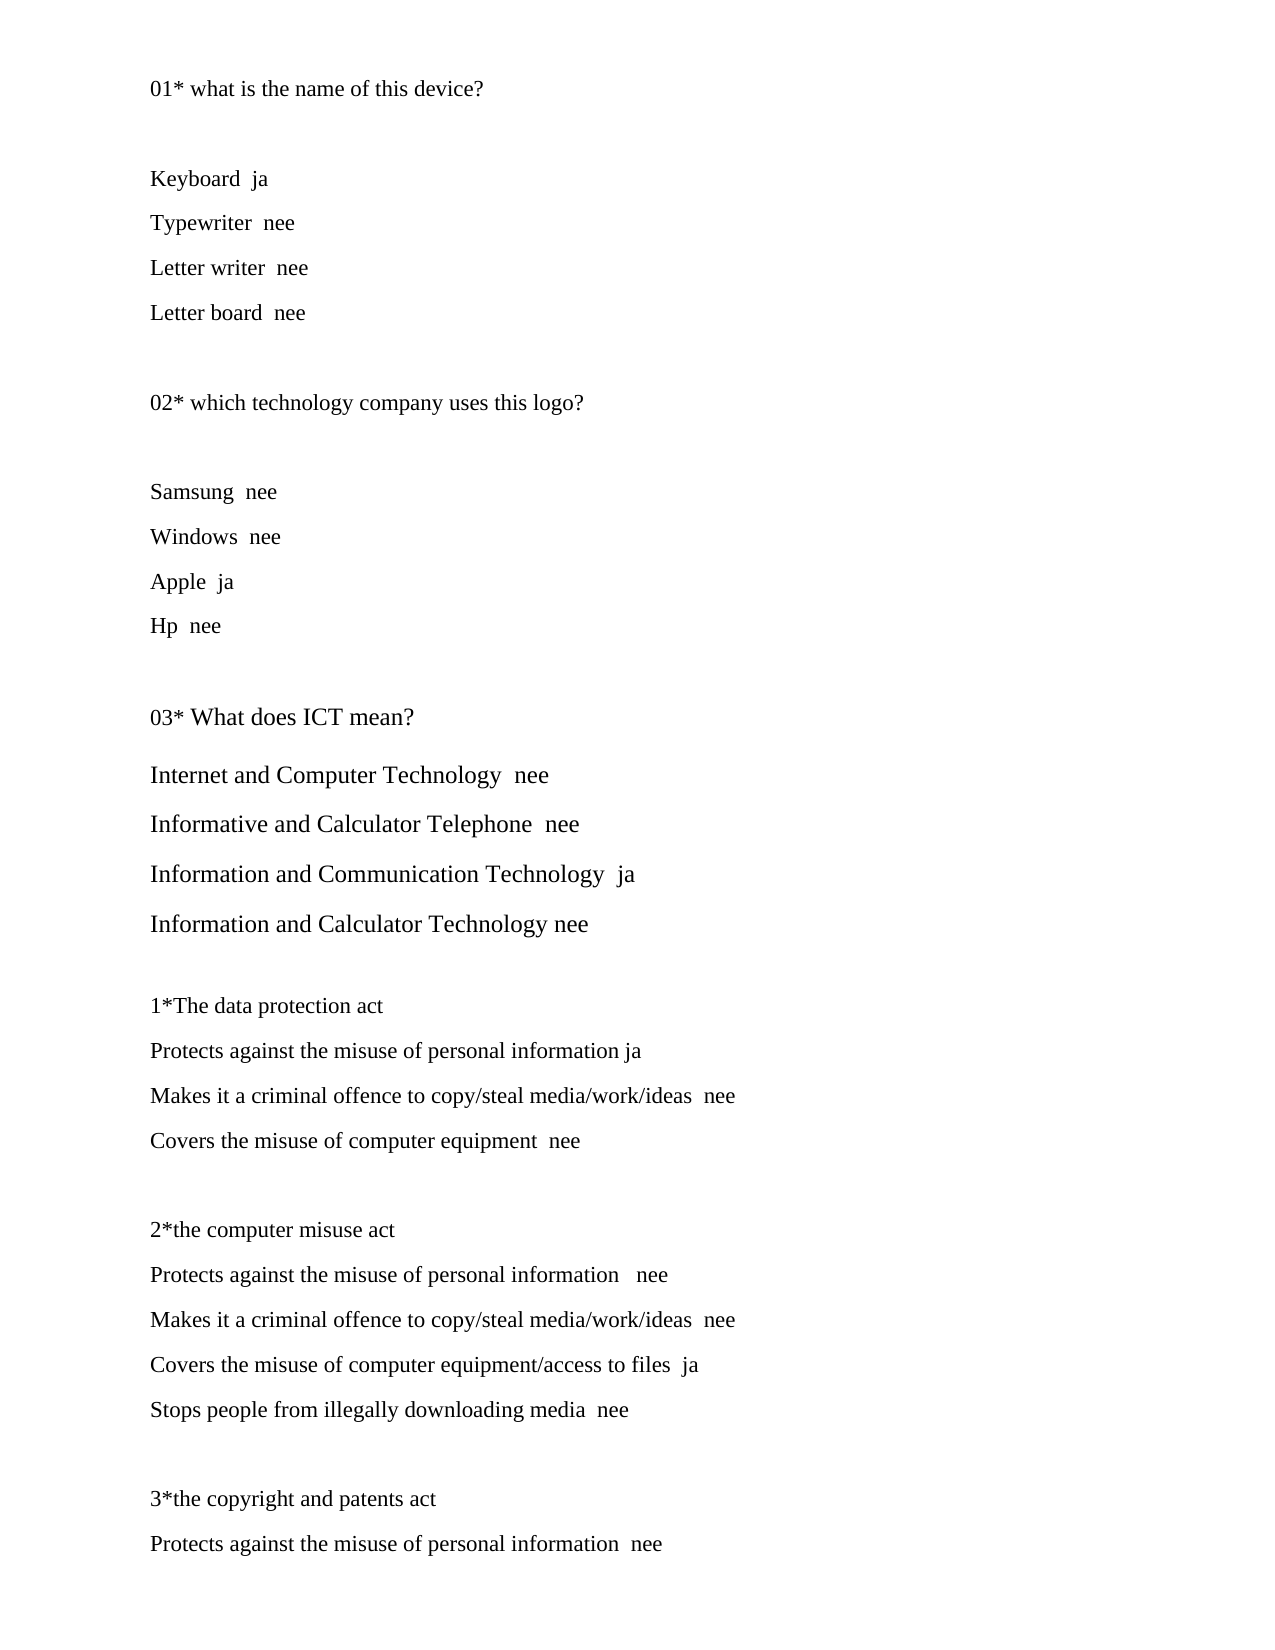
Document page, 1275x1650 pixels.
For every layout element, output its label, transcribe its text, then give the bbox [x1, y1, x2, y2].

text 1*The data protection act [150, 993, 1125, 1019]
text Typewriter nee [150, 209, 1125, 236]
text 2*the computer misuse act [150, 1217, 1125, 1243]
text Apple ja [150, 568, 1125, 594]
text Informative and Calculator Telephone nee [150, 809, 1125, 838]
text 01* what is the name of this device? [150, 75, 1125, 101]
text 3*the copyright and patents act [150, 1485, 1125, 1512]
text Protects against the misuse of personal information nee [150, 1530, 1125, 1556]
text Covers the misuse of computer equipment nee [150, 1127, 1125, 1153]
text Makes it a criminal offence to copy/steal media/work/ideas nee [150, 1082, 1125, 1108]
text Hp nee [150, 612, 1125, 639]
text Letter board nee [150, 299, 1125, 325]
text 03* What does ICT mean? [150, 702, 1125, 731]
text Internet and Computer Technology nee [150, 760, 1125, 789]
text Keyboard ja [150, 164, 1125, 191]
text Stops people from illegally downloading media nee [150, 1396, 1125, 1422]
text Makes it a criminal offence to copy/steal media/work/ideas nee [150, 1306, 1125, 1332]
text Protects against the misuse of personal information nee [150, 1261, 1125, 1288]
text Samsung nee [150, 478, 1125, 504]
text Information and Communication Technology ja [150, 859, 1125, 888]
text Covers the misuse of computer equipment/access to files ja [150, 1351, 1125, 1377]
text Protects against the misuse of personal information ja [150, 1037, 1125, 1064]
text 02* which technology company uses this logo? [150, 388, 1125, 415]
text Windows nee [150, 523, 1125, 549]
text Information and Calculator Technology nee [150, 909, 1125, 937]
text Letter writer nee [150, 254, 1125, 281]
